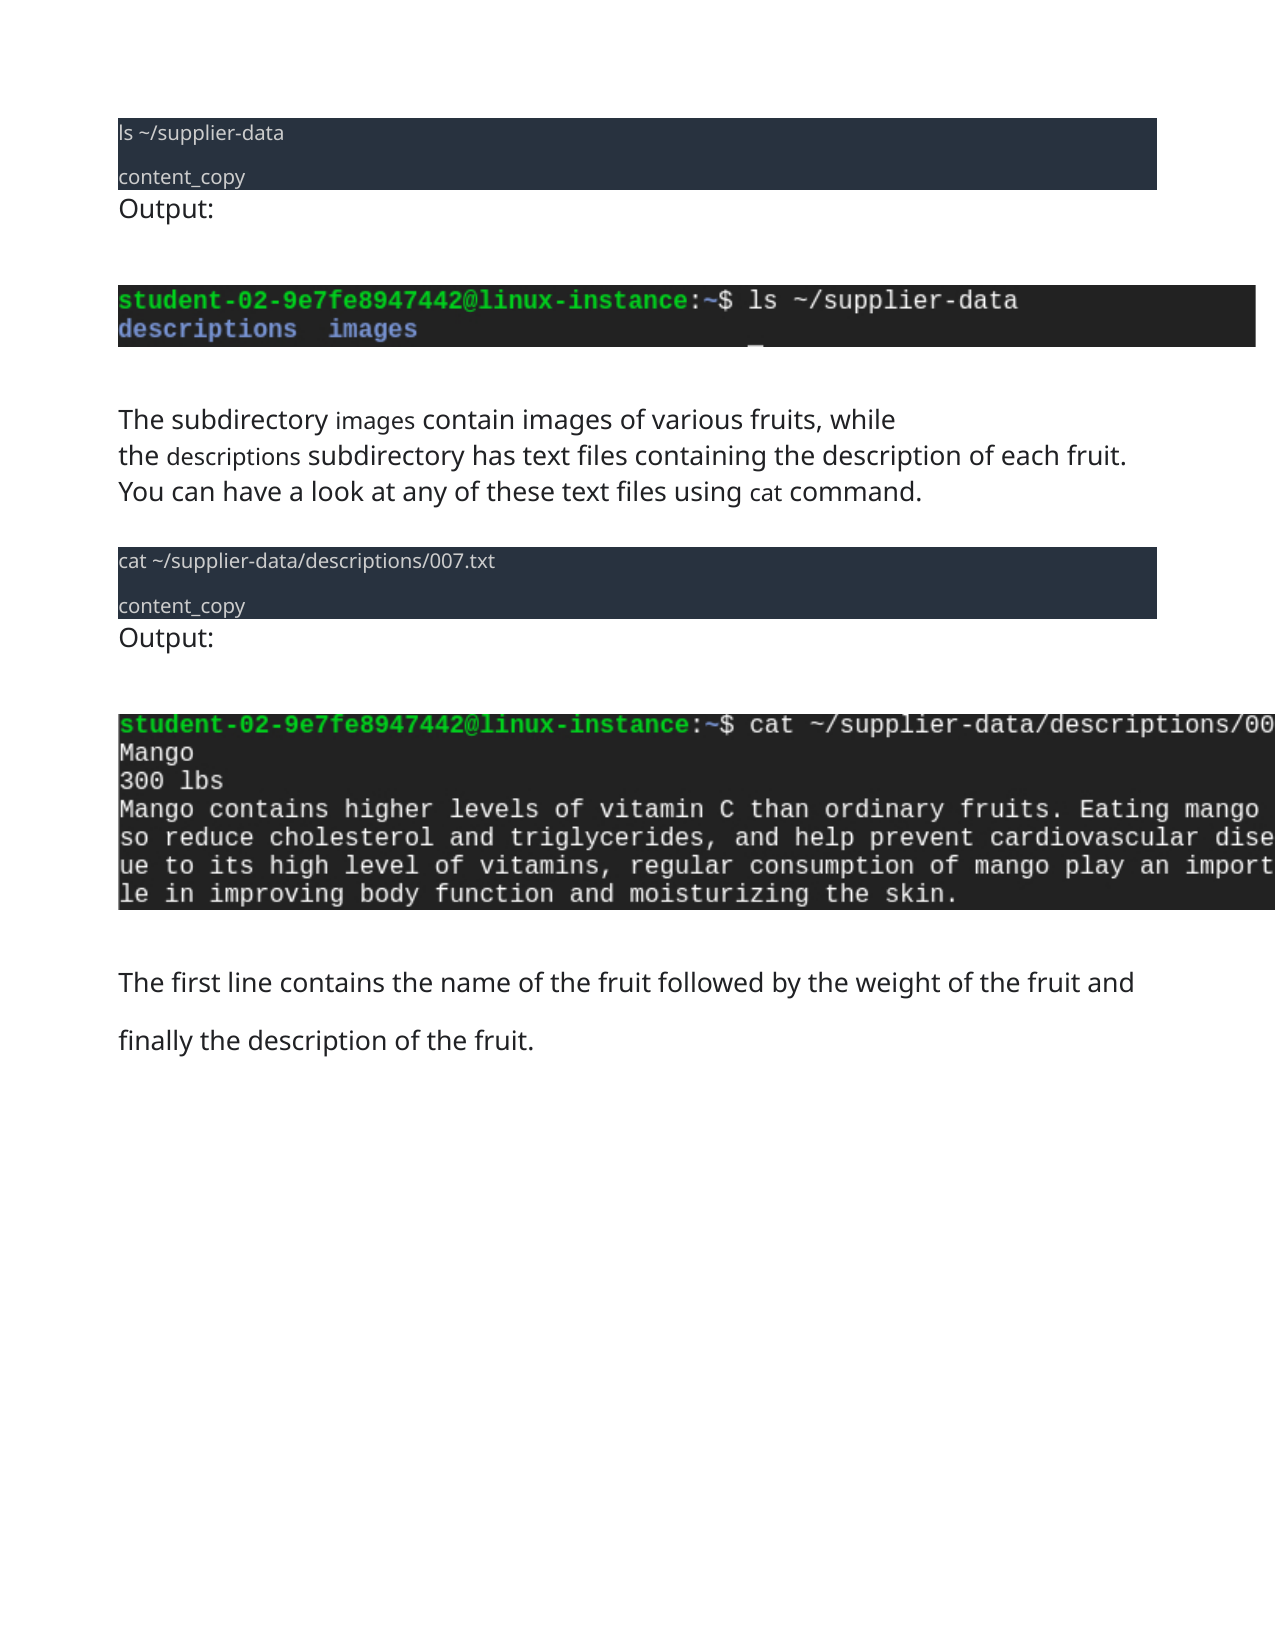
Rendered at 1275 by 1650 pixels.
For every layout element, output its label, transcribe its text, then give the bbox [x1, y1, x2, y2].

picture [118, 714, 1275, 910]
text The subdirectory images contain images of various fruits, while the descriptions subdirectory has text files containing the description of each fruit. You can have a look at any of these text files using cat command. [118, 401, 1157, 509]
text Output: [118, 190, 1157, 226]
text ls ~/supplier-data [118, 118, 1157, 146]
text Output: [118, 619, 1157, 655]
picture [118, 285, 1256, 347]
text content_copy [118, 591, 1157, 619]
text content_copy [118, 162, 1157, 190]
text The first line contains the name of the fruit followed by the weight of the fruit and finally the description of the fruit. [118, 964, 1157, 1058]
text cat ~/supplier-data/descriptions/007.txt [118, 547, 1157, 575]
